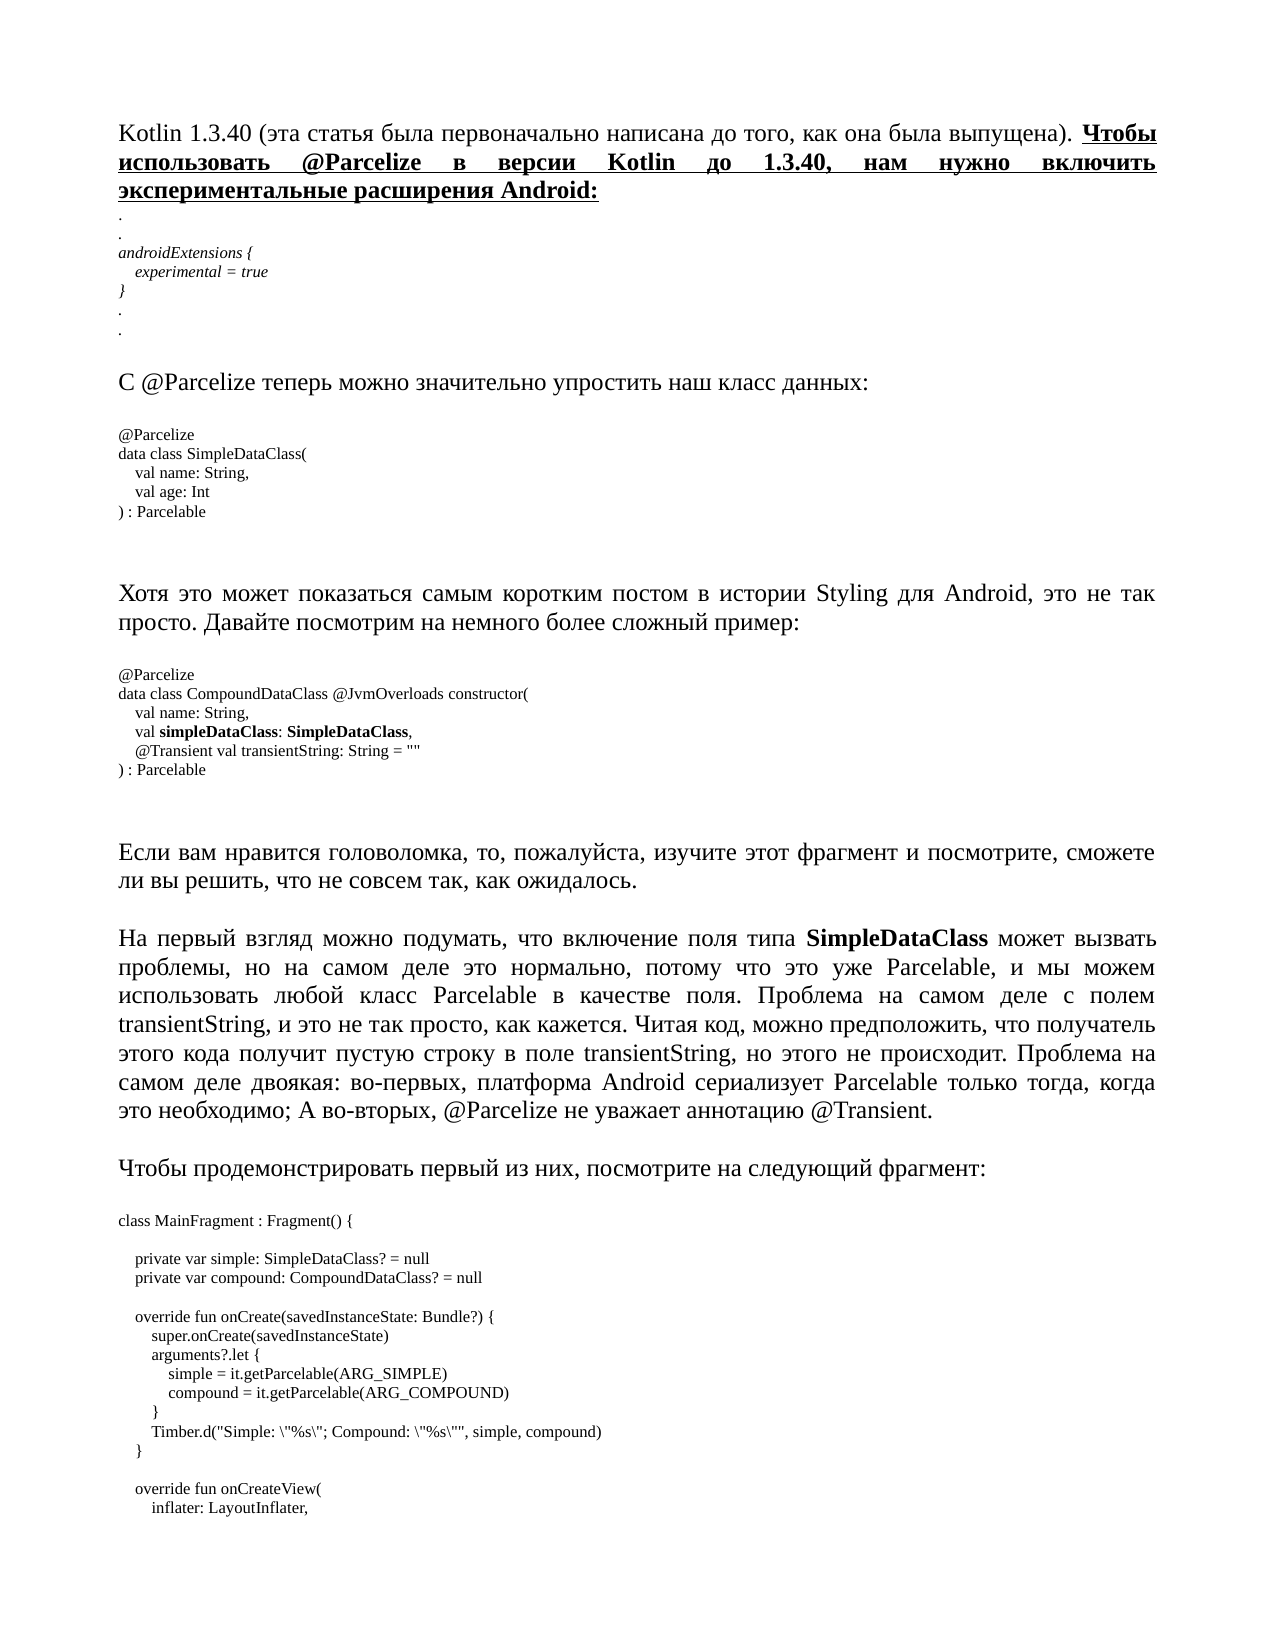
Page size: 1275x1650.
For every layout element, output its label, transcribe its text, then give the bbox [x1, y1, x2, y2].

text simple = it.getParcelable(ARG_SIMPLE) [118, 1364, 1157, 1383]
text data class CompoundDataClass @JvmOverloads constructor( [118, 683, 1157, 703]
text . [118, 223, 1157, 243]
text private var simple: SimpleDataClass? = null [118, 1249, 1157, 1268]
text class MainFragment : Fragment() { [118, 1211, 1157, 1230]
text . [118, 204, 1157, 223]
text Kotlin 1.3.40 (эта статья была первоначально написана до того, как она была выпущена). Чтобы использовать @Parcelize в версии Kotlin до 1.3.40, нам нужно включить [118, 118, 1157, 172]
text ) : Parcelable [118, 760, 1157, 779]
text Хотя это может показаться самым коротким постом в истории Styling для Android, это не так просто. Давайте посмотрим на немного более сложный пример: [118, 578, 1157, 636]
text val name: String, [118, 463, 1157, 482]
text private var compound: CompoundDataClass? = null [118, 1268, 1157, 1287]
text val name: String, [118, 703, 1157, 722]
text inflater: LayoutInflater, [118, 1498, 1157, 1517]
text . [118, 319, 1157, 338]
text override fun onCreate(savedInstanceState: Bundle?) { [118, 1306, 1157, 1326]
text experimental = true [118, 262, 1157, 281]
text data class SimpleDataClass( [118, 444, 1157, 463]
text } [118, 281, 1157, 300]
text super.onCreate(savedInstanceState) [118, 1326, 1157, 1345]
text arguments?.let { [118, 1345, 1157, 1364]
text @Parcelize [118, 425, 1157, 444]
text Чтобы продемонстрировать первый из них, посмотрите на следующий фрагмент: [118, 1153, 1157, 1182]
text override fun onCreateView( [118, 1479, 1157, 1498]
text С @Parcelize теперь можно значительно упростить наш класс данных: [118, 367, 1157, 396]
text } [118, 1402, 1157, 1421]
text compound = it.getParcelable(ARG_COMPOUND) [118, 1383, 1157, 1402]
text val simpleDataClass: SimpleDataClass, [118, 722, 1157, 741]
text } [118, 1441, 1157, 1460]
text . [118, 300, 1157, 319]
text ) : Parcelable [118, 501, 1157, 521]
text Timber.d("Simple: \"%s\"; Compound: \"%s\"", simple, compound) [118, 1421, 1157, 1441]
text @Transient val transientString: String = "" [118, 741, 1157, 760]
text val age: Int [118, 482, 1157, 501]
text Если вам нравится головоломка, то, пожалуйста, изучите этот фрагмент и посмотрите, сможете ли вы решить, что не совсем так, как ожидалось. [118, 837, 1157, 894]
text @Parcelize [118, 664, 1157, 683]
text androidExtensions { [118, 243, 1157, 262]
text На первый взгляд можно подумать, что включение поля типа SimpleDataClass может вызвать проблемы, но на самом деле это нормально, потому что это уже Parcelable, и мы можем использовать любой класс Parcelable в качестве поля. Проблема на самом деле с полем transientString, и это не так просто, как кажется. Читая код, можно предположить, что получатель этого кода получит пустую строку в поле transientString, но этого не происходит. Проблема на самом деле двоякая: во-первых, платформа Android сериализует Parcelable только тогда, когда это необходимо; А во-вторых, @Parcelize не уважает аннотацию @Transient. [118, 923, 1157, 1124]
text экспериментальные расширения Android: [118, 173, 1157, 204]
